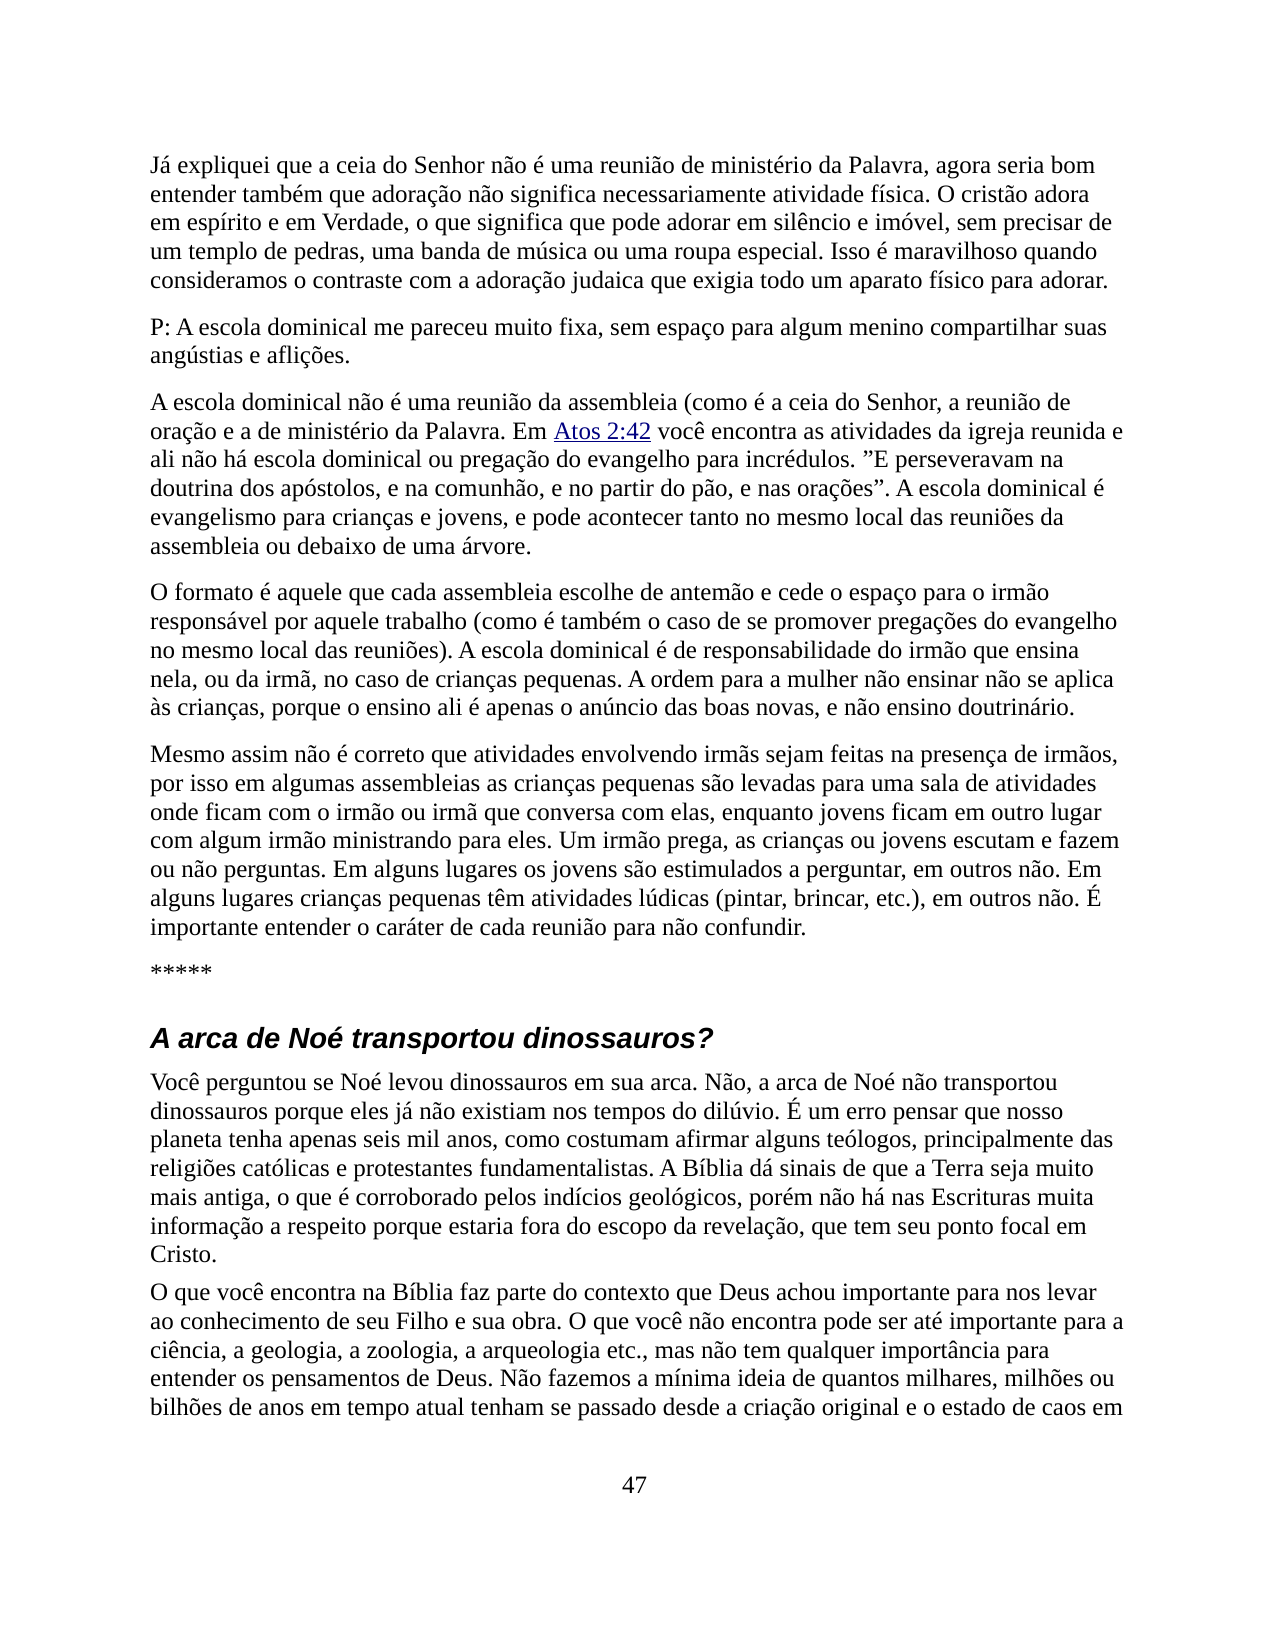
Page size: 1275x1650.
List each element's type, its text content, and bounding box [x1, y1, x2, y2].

text Já expliquei que a ceia do Senhor não é uma reunião de ministério da Palavra, agora seria bom entender também que adoração não significa necessariamente atividade física. O cristão adora em espírito e em Verdade, o que significa que pode adorar em silêncio e imóvel, sem precisar de um templo de pedras, uma banda de música ou uma roupa especial. Isso é maravilhoso quando consideramos o contraste com a adoração judaica que exigia todo um aparato físico para adorar. [150, 150, 1125, 294]
text ***** [150, 958, 1125, 987]
text Você perguntou se Noé levou dinossauros em sua arca. Não, a arca de Noé não transportou dinossauros porque eles já não existiam nos tempos do dilúvio. É um erro pensar que nosso planeta tenha apenas seis mil anos, como costumam afirmar alguns teólogos, principalmente das religiões católicas e protestantes fundamentalistas. A Bíblia dá sinais de que a Terra seja muito mais antiga, o que é corroborado pelos indícios geológicos, porém não há nas Escrituras muita informação a respeito porque estaria fora do escopo da revelação, que tem seu ponto focal em Cristo. [150, 1067, 1125, 1268]
text Mesmo assim não é correto que atividades envolvendo irmãs sejam feitas na presença de irmãos, por isso em algumas assembleias as crianças pequenas são levadas para uma sala de atividades onde ficam com o irmão ou irmã que conversa com elas, enquanto jovens ficam em outro lugar com algum irmão ministrando para eles. Um irmão prega, as crianças ou jovens escutam e fazem ou não perguntas. Em alguns lugares os jovens são estimulados a perguntar, em outros não. Em alguns lugares crianças pequenas têm atividades lúdicas (pintar, brincar, etc.), em outros não. É importante entender o caráter de cada reunião para não confundir. [150, 739, 1125, 940]
text O formato é aquele que cada assembleia escolhe de antemão e cede o espaço para o irmão responsável por aquele trabalho (como é também o caso de se promover pregações do evangelho no mesmo local das reuniões). A escola dominical é de responsabilidade do irmão que ensina nela, ou da irmã, no caso de crianças pequenas. A ordem para a mulher não ensinar não se aplica às crianças, porque o ensino ali é apenas o anúncio das boas novas, e não ensino doutrinário. [150, 577, 1125, 721]
text O que você encontra na Bíblia faz parte do contexto que Deus achou importante para nos levar ao conhecimento de seu Filho e sua obra. O que você não encontra pode ser até importante para a ciência, a geologia, a zoologia, a arqueologia etc., mas não tem qualquer importância para entender os pensamentos de Deus. Não fazemos a mínima ideia de quantos milhares, milhões ou bilhões de anos em tempo atual tenham se passado desde a criação original e o estado de caos em [150, 1277, 1125, 1421]
text A escola dominical não é uma reunião da assembleia (como é a ceia do Senhor, a reunião de oração e a de ministério da Palavra. Em Atos 2:42 você encontra as atividades da igreja reunida e ali não há escola dominical ou pregação do evangelho para incrédulos. ”E perseveravam na doutrina dos apóstolos, e na comunhão, e no partir do pão, e nas orações”. A escola dominical é evangelismo para crianças e jovens, e pode acontecer tanto no mesmo local das reuniões da assembleia ou debaixo de uma árvore. [150, 387, 1125, 559]
subtitle A arca de Noé transportou dinossauros? [150, 1021, 1125, 1054]
text P: A escola dominical me pareceu muito fixa, sem espaço para algum menino compartilhar suas angústias e aflições. [150, 312, 1125, 369]
